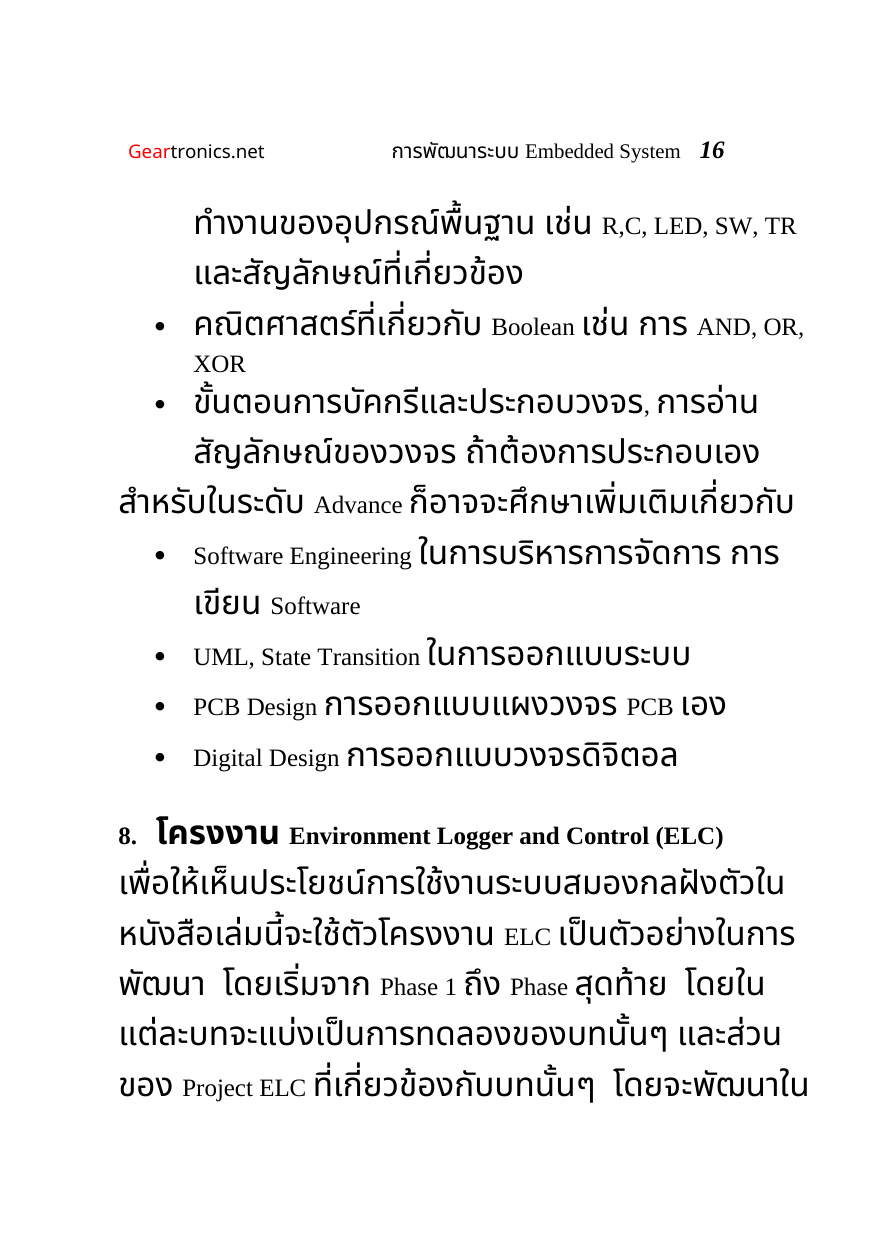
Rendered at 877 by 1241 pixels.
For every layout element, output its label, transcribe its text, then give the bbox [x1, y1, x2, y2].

list ทำงานของอุปกรณ์พื้นฐาน เช่น R,C, LED, SW, TR และสัญลักษณ์ที่เกี่ยวข้อง [156, 199, 818, 299]
list Software Engineering ในการบริหารการจัดการ การเขียน Software [156, 529, 818, 630]
list โครงงาน Environment Logger and Control (ELC) [118, 809, 818, 859]
list ขั้นตอนการบัคกรีและประกอบวงจร, การอ่านสัญลักษณ์ของวงจร ถ้าต้องการประกอบเอง [156, 378, 818, 478]
list UML, State Transition ในการออกแบบระบบ [156, 630, 818, 680]
text เพื่อให้เห็นประโยชน์การใช้งานระบบสมองกลฝังตัวในหนังสือเล่มนี้จะใช้ตัวโครงงาน ELC เป็นตัวอย่างในการพัฒนา โดยเริ่มจาก Phase 1 ถึง Phase สุดท้าย โดยในแต่ละบทจะแบ่งเป็นการทดลองของบทนั้นๆ และส่วนของ Project ELC ที่เกี่ยวข้องกับบทนั้นๆ โดยจะพัฒนาใน [118, 859, 818, 1111]
text สำหรับในระดับ Advance ก็อาจจะศึกษาเพิ่มเติมเกี่ยวกับ [118, 478, 818, 529]
list Digital Design การออกแบบวงจรดิจิตอล [156, 731, 818, 781]
list PCB Design การออกแบบแผงวงจร PCB เอง [156, 680, 818, 731]
list คณิตศาสตร์ที่เกี่ยวกับ Boolean เช่น การ AND, OR, XOR [156, 299, 818, 378]
